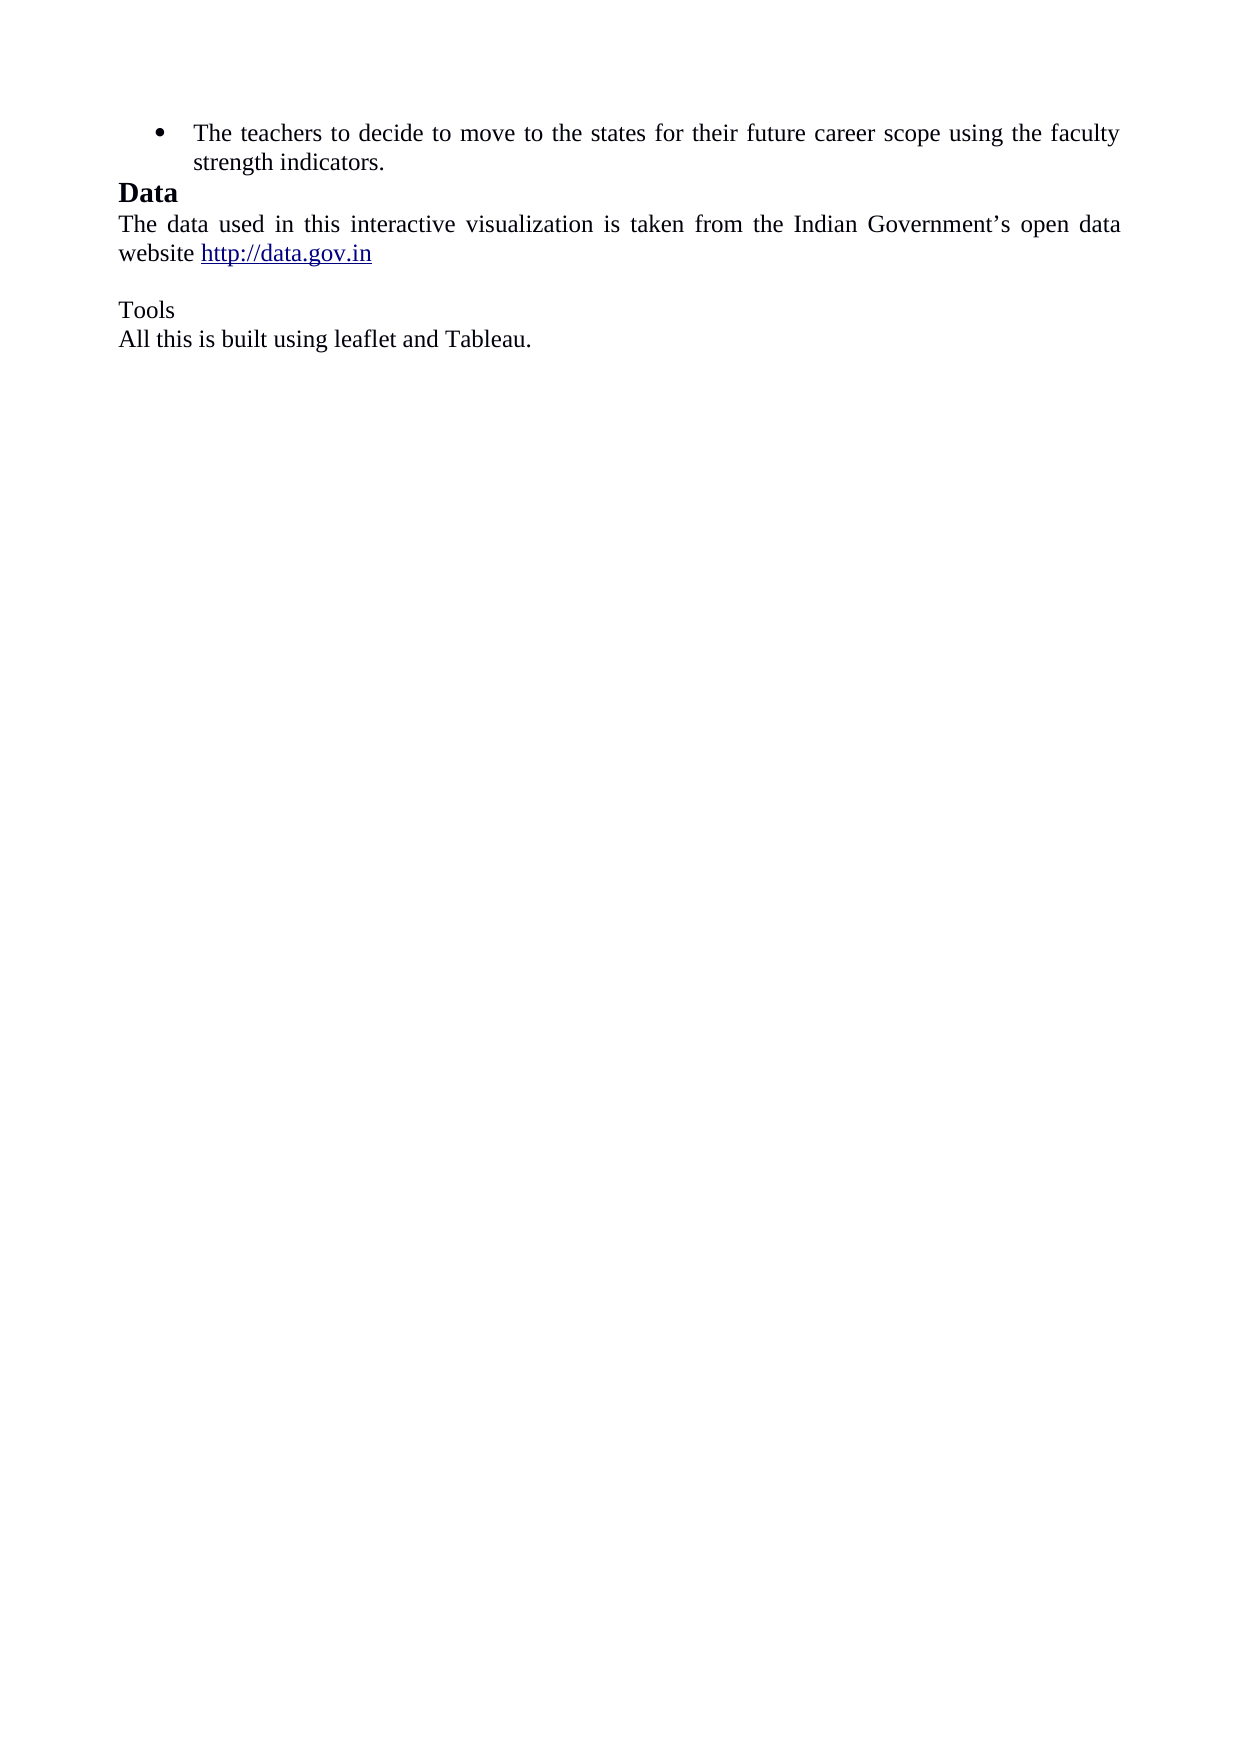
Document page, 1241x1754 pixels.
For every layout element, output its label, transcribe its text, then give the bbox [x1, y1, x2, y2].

text All this is built using leaflet and Tableau. [118, 324, 1122, 353]
text Data [118, 176, 1122, 209]
text Tools [118, 295, 1122, 324]
list The teachers to decide to move to the states for their future career scope using the faculty strength indicators. [156, 118, 1122, 176]
text The data used in this interactive visualization is taken from the Indian Government’s open data website http://data.gov.in [118, 209, 1122, 267]
